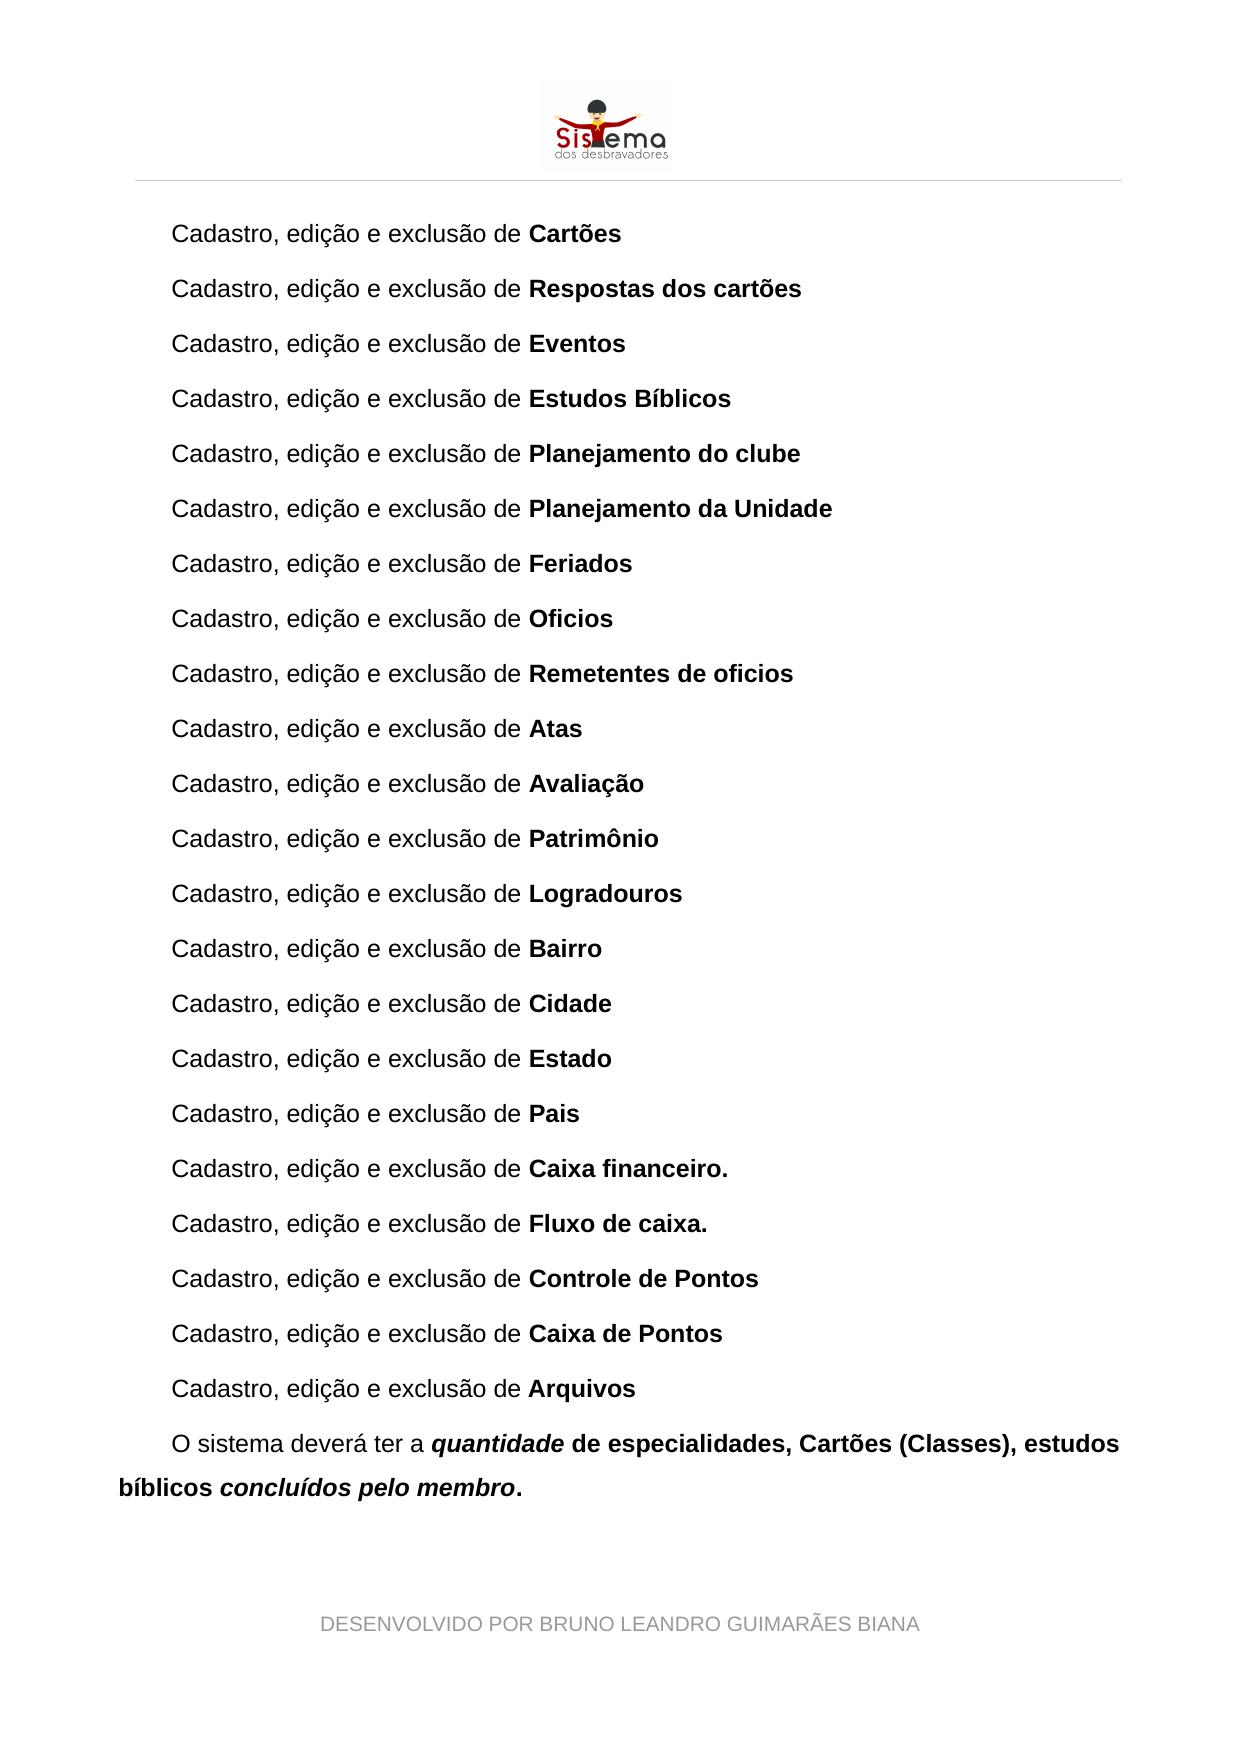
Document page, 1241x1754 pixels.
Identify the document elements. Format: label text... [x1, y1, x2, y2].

text Cadastro, edição e exclusão de Estado [118, 1044, 1122, 1073]
text Cadastro, edição e exclusão de Cartões [118, 219, 1122, 248]
text Cadastro, edição e exclusão de Arquivos [118, 1374, 1122, 1403]
text Cadastro, edição e exclusão de Fluxo de caixa. [118, 1209, 1122, 1238]
picture [538, 79, 677, 173]
text Cadastro, edição e exclusão de Estudos Bíblicos [118, 384, 1122, 413]
text Cadastro, edição e exclusão de Feriados [118, 549, 1122, 578]
text Cadastro, edição e exclusão de Bairro [118, 934, 1122, 963]
text Cadastro, edição e exclusão de Oficios [118, 604, 1122, 633]
text Cadastro, edição e exclusão de Planejamento do clube [118, 439, 1122, 468]
text Cadastro, edição e exclusão de Atas [118, 714, 1122, 743]
text Cadastro, edição e exclusão de Respostas dos cartões [118, 274, 1122, 303]
text Cadastro, edição e exclusão de Avaliação [118, 769, 1122, 798]
text Cadastro, edição e exclusão de Patrimônio [118, 824, 1122, 853]
text Cadastro, edição e exclusão de Logradouros [118, 879, 1122, 908]
text Cadastro, edição e exclusão de Planejamento da Unidade [118, 494, 1122, 523]
text Cadastro, edição e exclusão de Caixa de Pontos [118, 1319, 1122, 1348]
text Cadastro, edição e exclusão de Cidade [118, 989, 1122, 1018]
text Cadastro, edição e exclusão de Caixa financeiro. [118, 1154, 1122, 1183]
text Cadastro, edição e exclusão de Eventos [118, 329, 1122, 358]
text O sistema deverá ter a quantidade de especialidades, Cartões (Classes), estudos bíblicos concluídos pelo membro. [118, 1429, 1122, 1501]
text Cadastro, edição e exclusão de Pais [118, 1099, 1122, 1128]
text Cadastro, edição e exclusão de Controle de Pontos [118, 1264, 1122, 1293]
text Cadastro, edição e exclusão de Remetentes de oficios [118, 659, 1122, 688]
